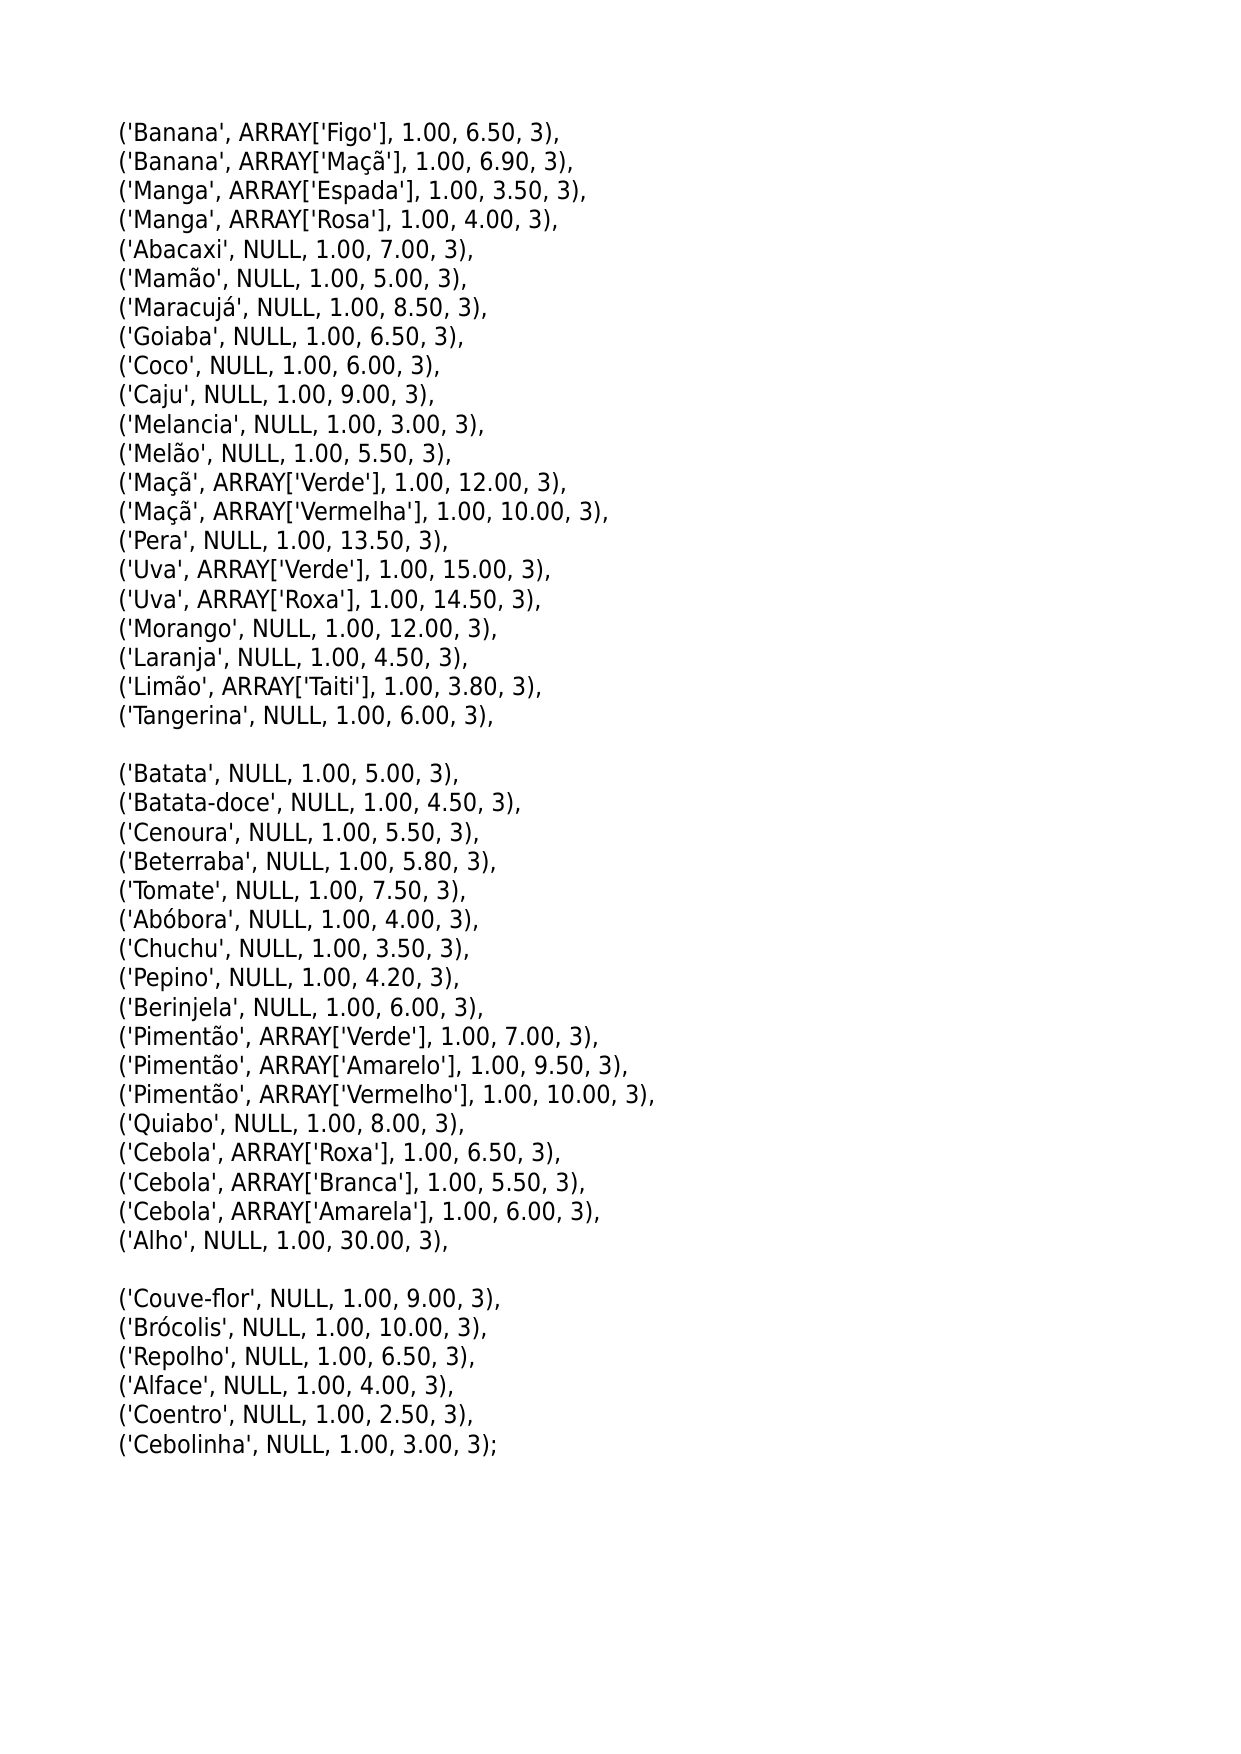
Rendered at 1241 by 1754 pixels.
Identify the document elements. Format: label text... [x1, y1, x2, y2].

text ('Maçã', ARRAY['Verde'], 1.00, 12.00, 3), [118, 468, 1122, 497]
text ('Alface', NULL, 1.00, 4.00, 3), [118, 1371, 1122, 1401]
text ('Beterraba', NULL, 1.00, 5.80, 3), [118, 847, 1122, 876]
text ('Banana', ARRAY['Figo'], 1.00, 6.50, 3), [118, 118, 1122, 147]
text ('Cenoura', NULL, 1.00, 5.50, 3), [118, 818, 1122, 847]
text ('Abacaxi', NULL, 1.00, 7.00, 3), [118, 235, 1122, 264]
text ('Repolho', NULL, 1.00, 6.50, 3), [118, 1342, 1122, 1371]
text ('Uva', ARRAY['Roxa'], 1.00, 14.50, 3), [118, 585, 1122, 614]
text ('Manga', ARRAY['Espada'], 1.00, 3.50, 3), [118, 176, 1122, 206]
text ('Couve-flor', NULL, 1.00, 9.00, 3), [118, 1284, 1122, 1313]
text ('Batata-doce', NULL, 1.00, 4.50, 3), [118, 788, 1122, 818]
text ('Limão', ARRAY['Taiti'], 1.00, 3.80, 3), [118, 672, 1122, 701]
text ('Berinjela', NULL, 1.00, 6.00, 3), [118, 993, 1122, 1022]
text ('Banana', ARRAY['Maçã'], 1.00, 6.90, 3), [118, 147, 1122, 176]
text ('Cebola', ARRAY['Roxa'], 1.00, 6.50, 3), [118, 1138, 1122, 1168]
text ('Alho', NULL, 1.00, 30.00, 3), [118, 1226, 1122, 1255]
text ('Coentro', NULL, 1.00, 2.50, 3), [118, 1401, 1122, 1430]
text ('Maçã', ARRAY['Vermelha'], 1.00, 10.00, 3), [118, 497, 1122, 526]
text ('Laranja', NULL, 1.00, 4.50, 3), [118, 643, 1122, 672]
text ('Caju', NULL, 1.00, 9.00, 3), [118, 381, 1122, 410]
text ('Manga', ARRAY['Rosa'], 1.00, 4.00, 3), [118, 206, 1122, 235]
text ('Batata', NULL, 1.00, 5.00, 3), [118, 759, 1122, 788]
text ('Pimentão', ARRAY['Vermelho'], 1.00, 10.00, 3), [118, 1080, 1122, 1109]
text ('Uva', ARRAY['Verde'], 1.00, 15.00, 3), [118, 556, 1122, 585]
text ('Mamão', NULL, 1.00, 5.00, 3), [118, 264, 1122, 293]
text ('Morango', NULL, 1.00, 12.00, 3), [118, 614, 1122, 643]
text ('Quiabo', NULL, 1.00, 8.00, 3), [118, 1109, 1122, 1138]
text ('Chuchu', NULL, 1.00, 3.50, 3), [118, 934, 1122, 963]
text ('Maracujá', NULL, 1.00, 8.50, 3), [118, 293, 1122, 322]
text ('Pimentão', ARRAY['Verde'], 1.00, 7.00, 3), [118, 1022, 1122, 1051]
text ('Coco', NULL, 1.00, 6.00, 3), [118, 351, 1122, 381]
text ('Brócolis', NULL, 1.00, 10.00, 3), [118, 1313, 1122, 1342]
text ('Goiaba', NULL, 1.00, 6.50, 3), [118, 322, 1122, 351]
text ('Abóbora', NULL, 1.00, 4.00, 3), [118, 905, 1122, 934]
text ('Pera', NULL, 1.00, 13.50, 3), [118, 526, 1122, 556]
text ('Cebolinha', NULL, 1.00, 3.00, 3); [118, 1430, 1122, 1459]
text ('Pepino', NULL, 1.00, 4.20, 3), [118, 963, 1122, 993]
text ('Cebola', ARRAY['Amarela'], 1.00, 6.00, 3), [118, 1197, 1122, 1226]
text ('Tangerina', NULL, 1.00, 6.00, 3), [118, 701, 1122, 731]
text ('Pimentão', ARRAY['Amarelo'], 1.00, 9.50, 3), [118, 1051, 1122, 1080]
text ('Cebola', ARRAY['Branca'], 1.00, 5.50, 3), [118, 1168, 1122, 1197]
text ('Melão', NULL, 1.00, 5.50, 3), [118, 439, 1122, 468]
text ('Melancia', NULL, 1.00, 3.00, 3), [118, 410, 1122, 439]
text ('Tomate', NULL, 1.00, 7.50, 3), [118, 876, 1122, 905]
